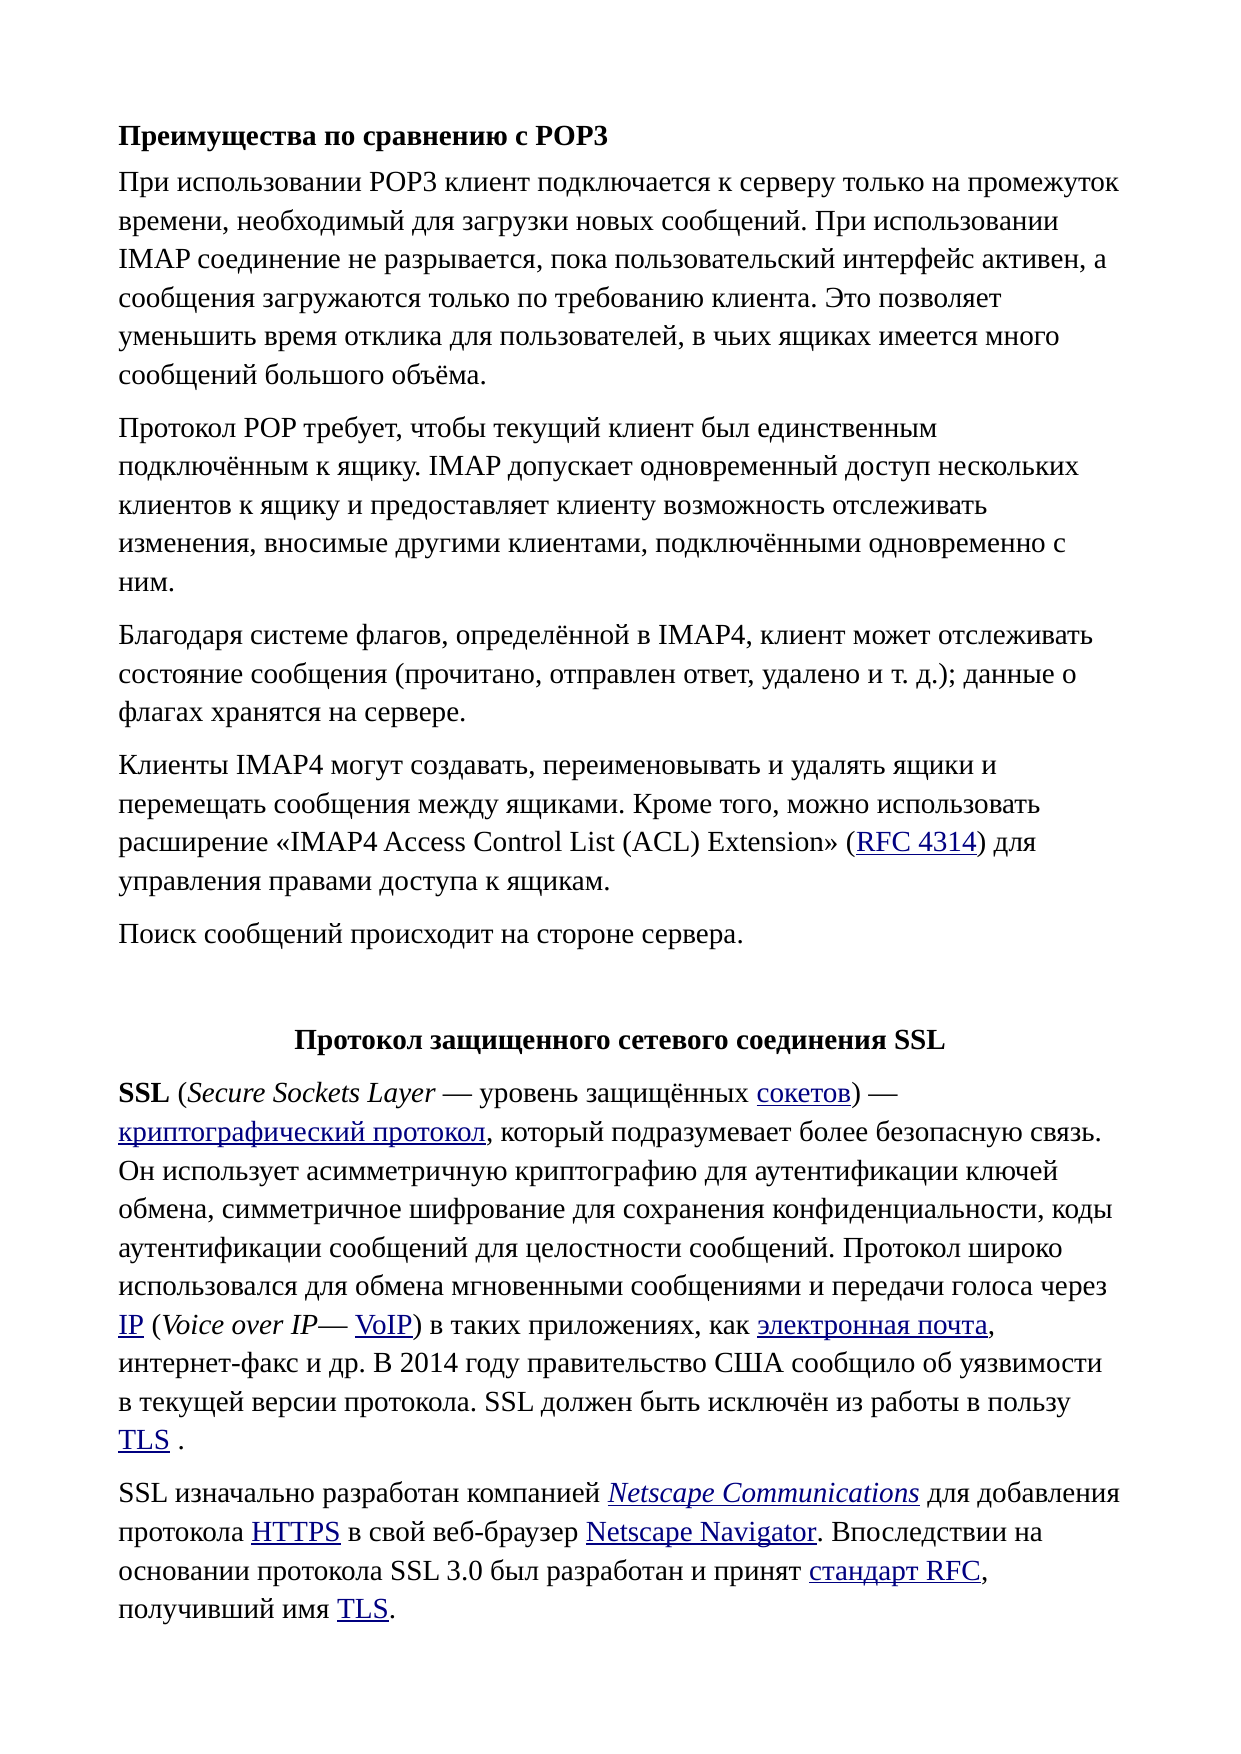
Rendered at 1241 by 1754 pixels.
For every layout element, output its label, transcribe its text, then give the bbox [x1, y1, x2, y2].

text Протокол POP требует, чтобы текущий клиент был единственным подключённым к ящику. IMAP допускает одновременный доступ нескольких клиентов к ящику и предоставляет клиенту возможность отслеживать изменения, вносимые другими клиентами, подключёнными одновременно с ним. [118, 410, 1122, 598]
text SSL (Secure Sockets Layer — уровень защищённых сокетов) — криптографический протокол, который подразумевает более безопасную связь. Он использует асимметричную криптографию для аутентификации ключей обмена, симметричное шифрование для сохранения конфиденциальности, коды аутентификации сообщений для целостности сообщений. Протокол широко использовался для обмена мгновенными сообщениями и передачи голоса через IP (Voice over IP— VoIP) в таких приложениях, как электронная почта, интернет-факс и др. В 2014 году правительство США сообщило об уязвимости в текущей версии протокола. SSL должен быть исключён из работы в пользу TLS . [118, 1076, 1122, 1456]
text Благодаря системе флагов, определённой в IMAP4, клиент может отслеживать состояние сообщения (прочитано, отправлен ответ, удалено и т. д.); данные о флагах хранятся на сервере. [118, 617, 1122, 728]
text Поиск сообщений происходит на стороне сервера. [118, 916, 1122, 950]
text При использовании POP3 клиент подключается к серверу только на промежуток времени, необходимый для загрузки новых сообщений. При использовании IMAP соединение не разрывается, пока пользовательский интерфейс активен, а сообщения загружаются только по требованию клиента. Это позволяет уменьшить время отклика для пользователей, в чьих ящиках имеется много сообщений большого объёма. [118, 164, 1122, 390]
text Клиенты IMAP4 могут создавать, переименовывать и удалять ящики и перемещать сообщения между ящиками. Кроме того, можно использовать расширение «IMAP4 Access Control List (ACL) Extension» (RFC 4314) для управления правами доступа к ящикам. [118, 747, 1122, 897]
subtitle Преимущества по сравнению с POP3 [118, 118, 1122, 152]
text Протокол защищенного сетевого соединения SSL [118, 1022, 1122, 1056]
text SSL изначально разработан компанией Netscape Communications для добавления протокола HTTPS в свой веб-браузер Netscape Navigator. Впоследствии на основании протокола SSL 3.0 был разработан и принят стандарт RFC, получивший имя TLS. [118, 1476, 1122, 1625]
